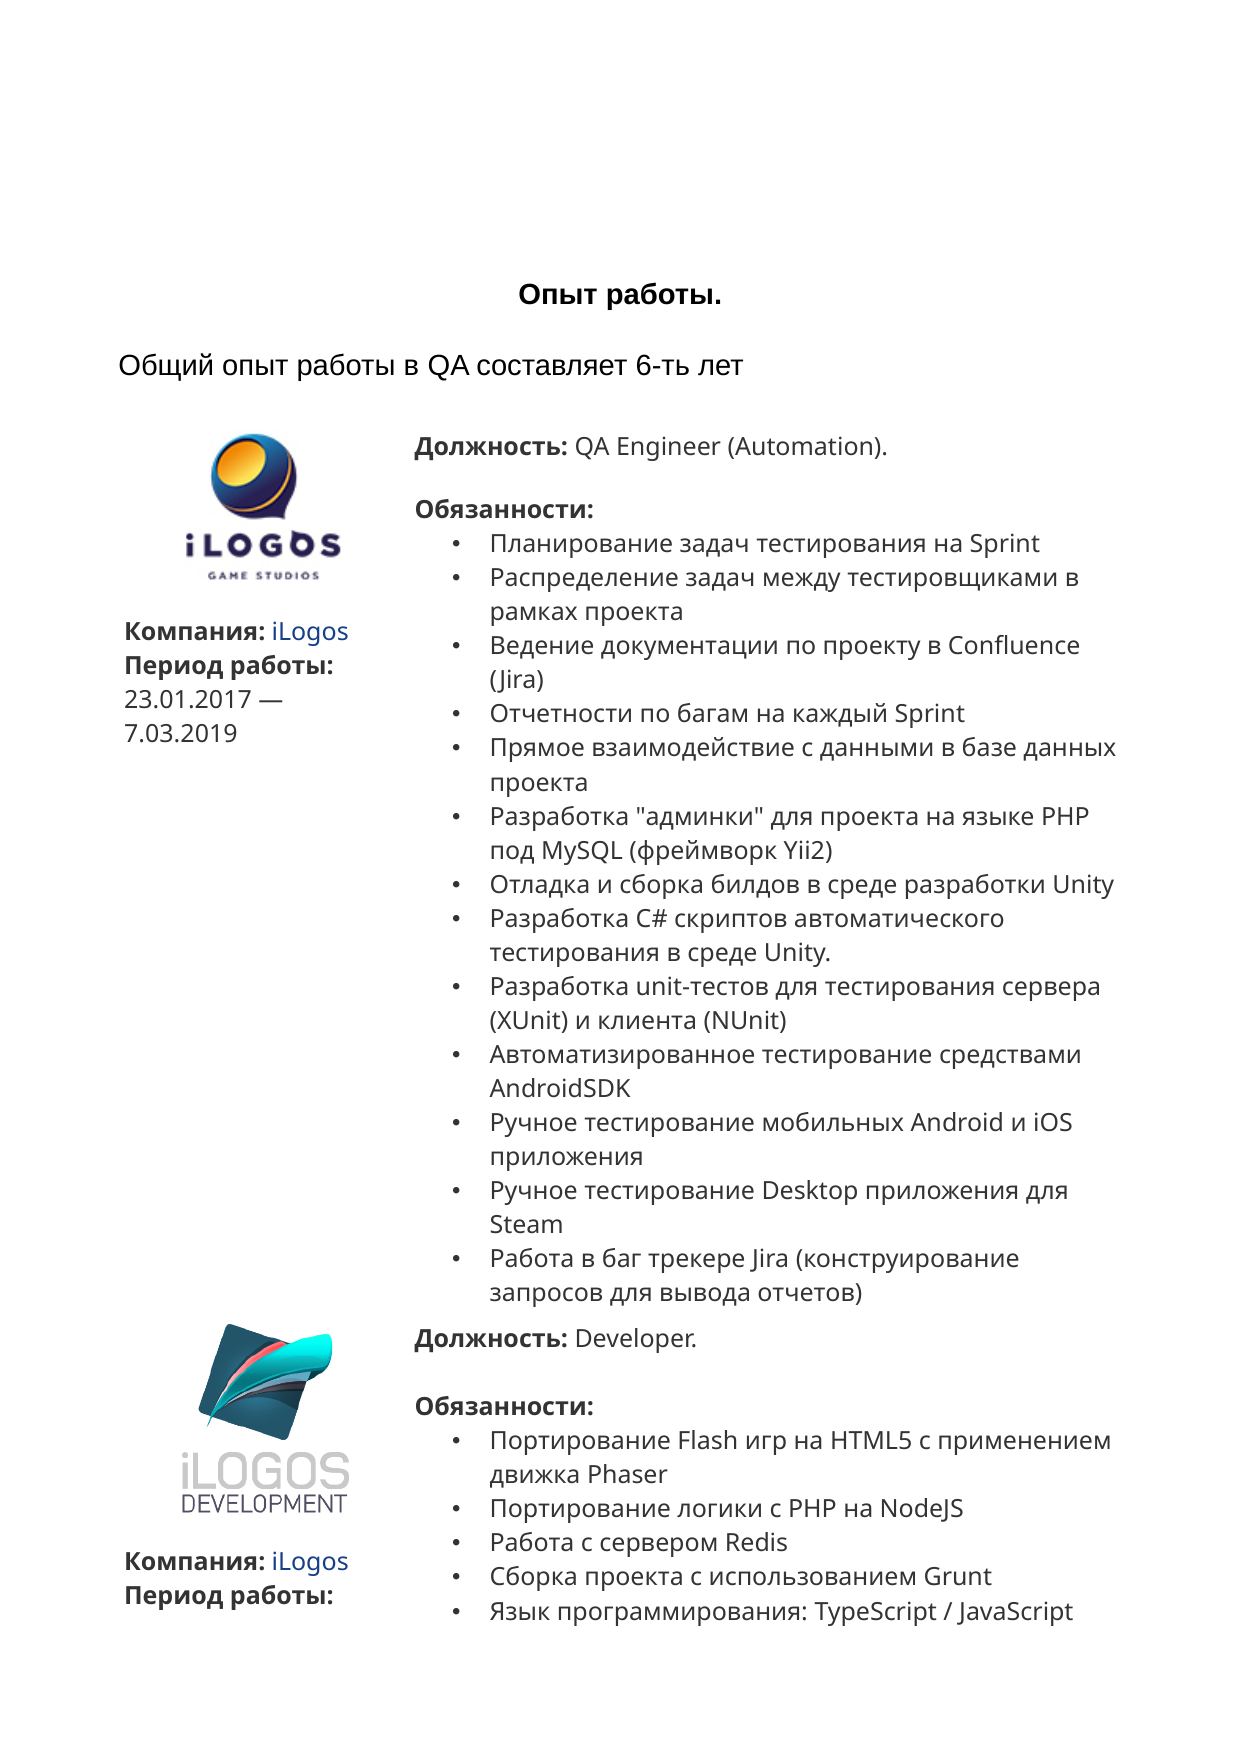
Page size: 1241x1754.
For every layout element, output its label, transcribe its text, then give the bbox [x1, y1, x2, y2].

picture [185, 428, 342, 586]
table_header Должность: QA Engineer (Automation). Обязанности: Планирование задач тестирования на Sprint Распределение задач между тестировщиками в рамках проекта Ведение документации по проекту в Confluence (Jira) Отчетности по багам на каждый Sprint Прямое взаимодействие с данными в базе данных проекта Разработка "админки" для проекта на языке PHP под MySQL (фреймворк Yii2) Отладка и сборка билдов в среде разработки Unity Разработка C# скриптов автоматического тестирования в среде Unity. Разработка unit-тестов для тестирования сервера (XUnit) и клиента (NUnit) Автоматизированное тестирование средствами AndroidSDK Ручное тестирование мобильных Android и iOS приложения Ручное тестирование Desktop приложения для Steam Работа в баг трекере Jira (конструирование запросов для вывода отчетов) [409, 423, 1123, 1315]
picture [176, 1320, 351, 1516]
table_cell Компания: iLogos Период работы: [118, 1315, 409, 1633]
subtitle Опыт работы. [118, 277, 1122, 311]
table_cell Должность: Developer. Обязанности: Портирование Flash игр на HTML5 с применением движка Phaser Портирование логики с PHP на NodeJS Работа с сервером Redis Сборка проекта с использованием Grunt Язык программирования: TypeScript / JavaScript [409, 1315, 1123, 1633]
table_header Компания: iLogos Период работы: 23.01.2017 — 7.03.2019 [118, 423, 409, 1315]
subtitle Общий опыт работы в QA составляет 6-ть лет [118, 348, 1122, 382]
